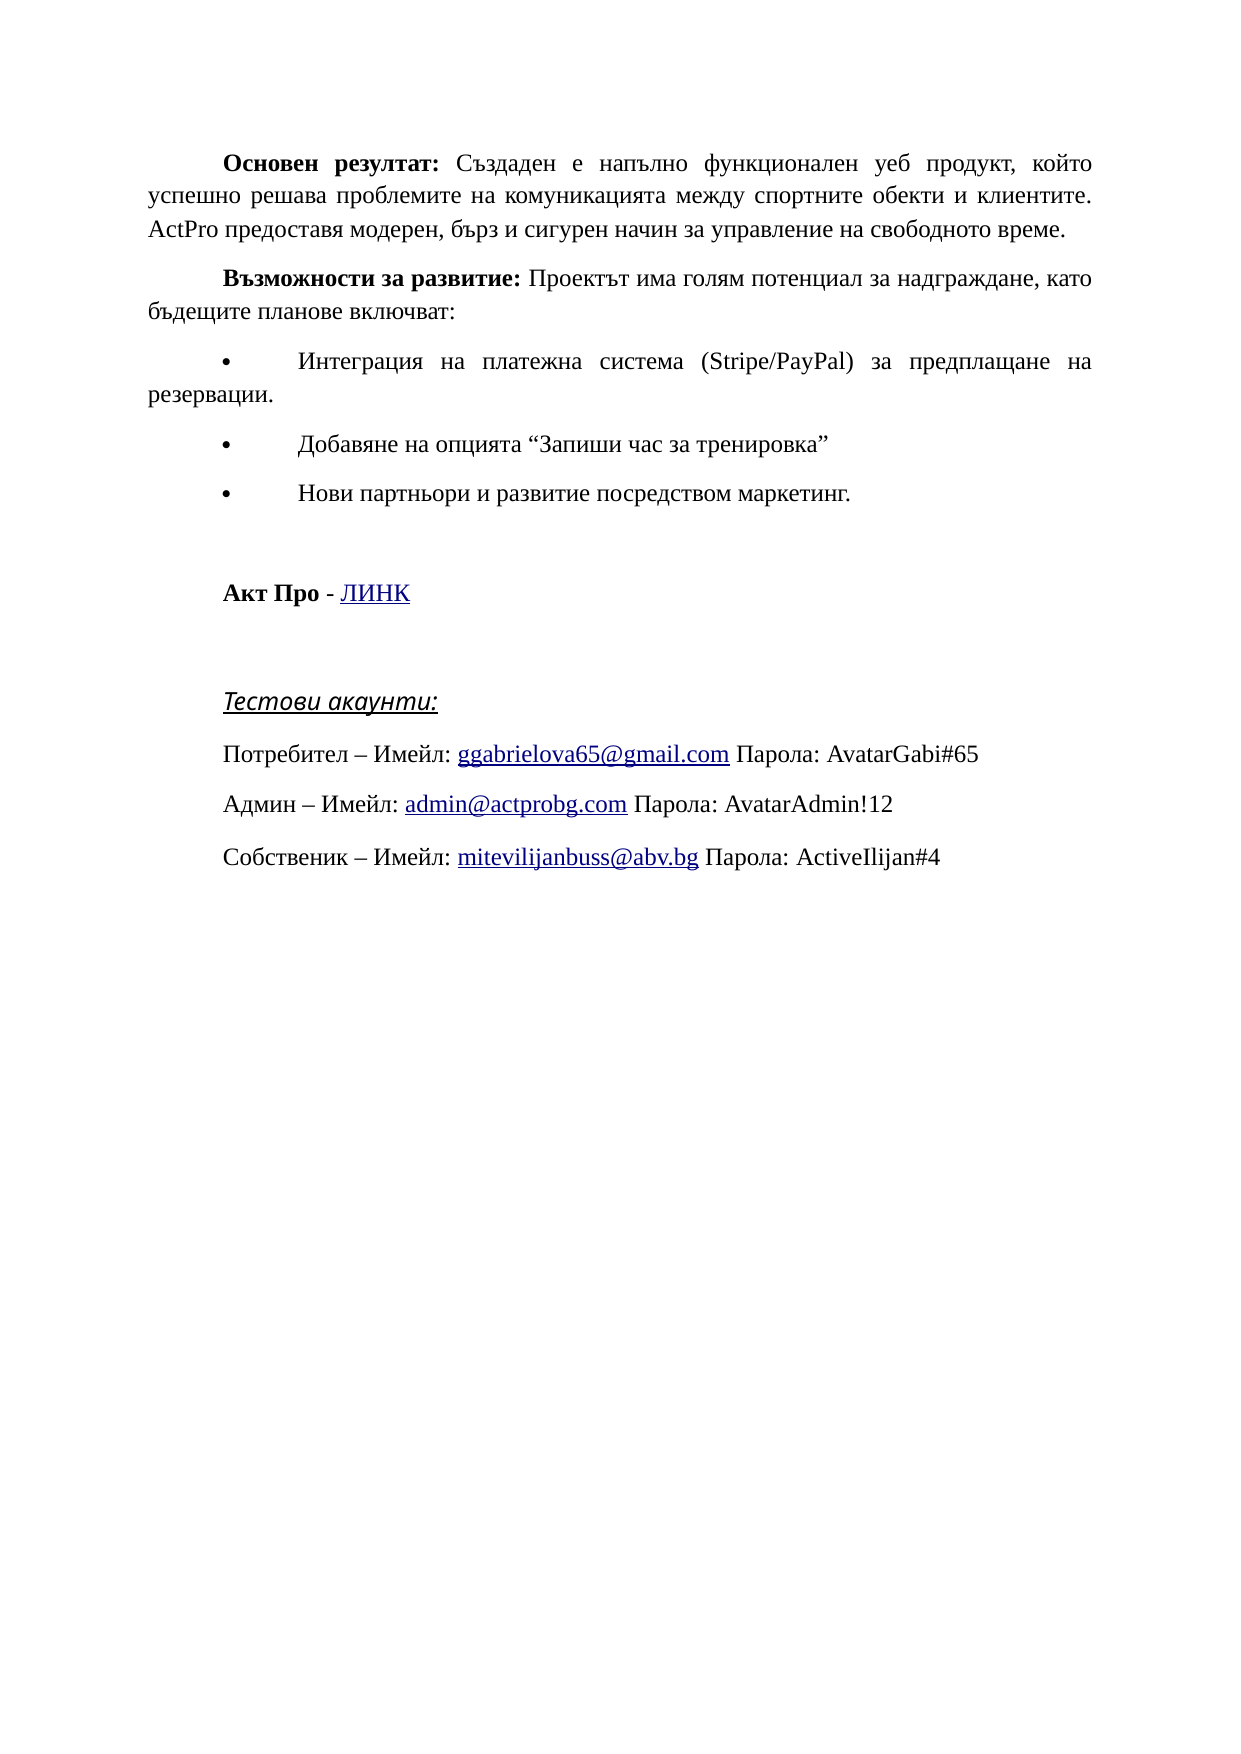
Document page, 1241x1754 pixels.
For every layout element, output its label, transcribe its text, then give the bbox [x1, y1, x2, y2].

text Тестови акаунти: [223, 683, 1093, 717]
list Нови партньори и развитие посредством маркетинг. [148, 478, 1093, 507]
text Акт Про - ЛИНК [148, 578, 1093, 607]
text Админ – Имейл: admin@actprobg.com Парола: AvatarAdmin!12 [223, 789, 1093, 818]
text Възможности за развитие: Проектът има голям потенциал за надграждане, като бъдещите планове включват: [148, 263, 1093, 325]
text Основен резултат: Създаден е напълно функционален уеб продукт, който успешно решава проблемите на комуникацията между спортните обекти и клиентите. ActPro предоставя модерен, бърз и сигурен начин за управление на свободното време. [148, 148, 1093, 242]
text Собственик – Имейл: mitevilijanbuss@abv.bg Парола: ActiveIlijan#4 [223, 838, 1093, 873]
list Интеграция на платежна система (Stripe/PayPal) за предплащане на резервации. [148, 346, 1093, 408]
text Потребител – Имейл: ggabrielova65@gmail.com Парола: AvatarGabi#65 [223, 739, 1093, 768]
list Добавяне на опцията “Запиши час за тренировка” [148, 429, 1093, 457]
